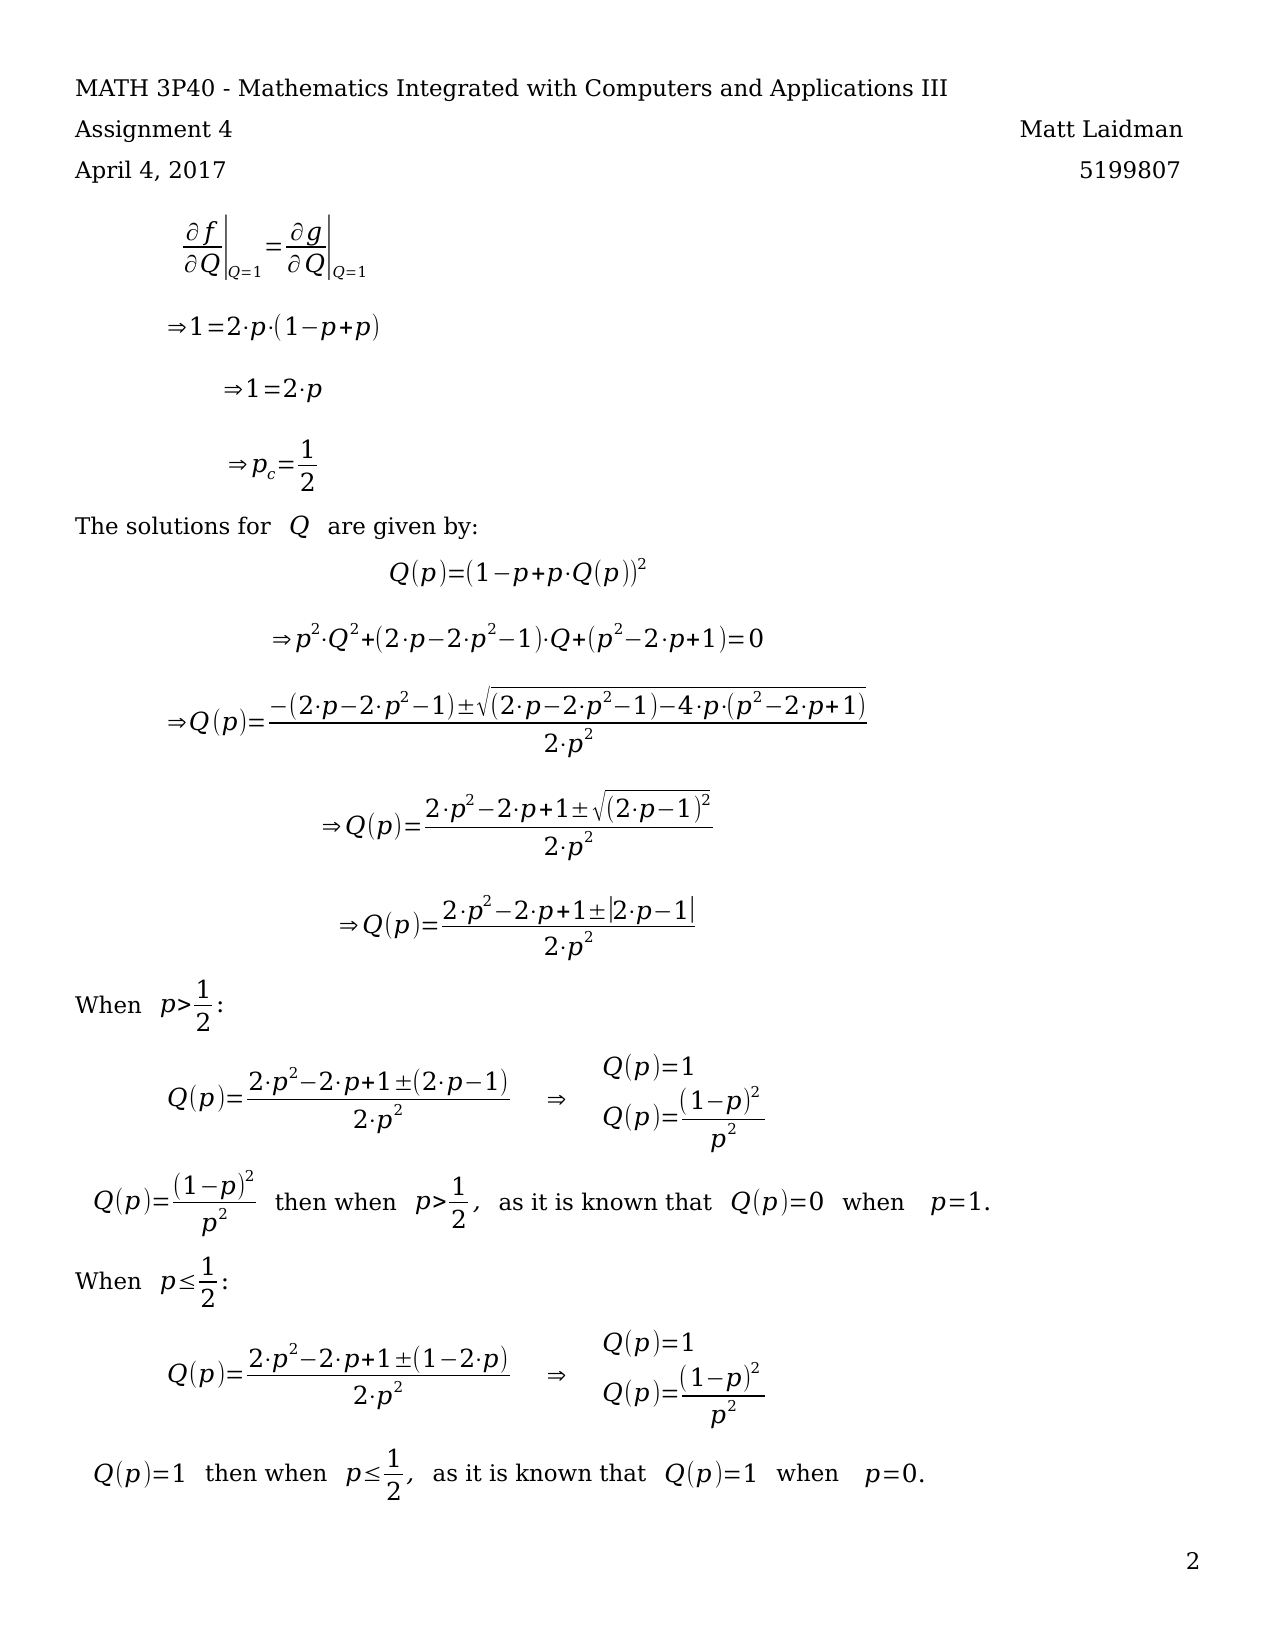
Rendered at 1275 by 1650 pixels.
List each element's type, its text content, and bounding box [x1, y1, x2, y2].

text When [75, 976, 1200, 1037]
text The solutions forare given by: [75, 512, 1200, 541]
text When [75, 1252, 1200, 1313]
text then whenas it is known thatwhen [75, 1168, 1200, 1237]
text then whenas it is known thatwhen [75, 1444, 1200, 1506]
